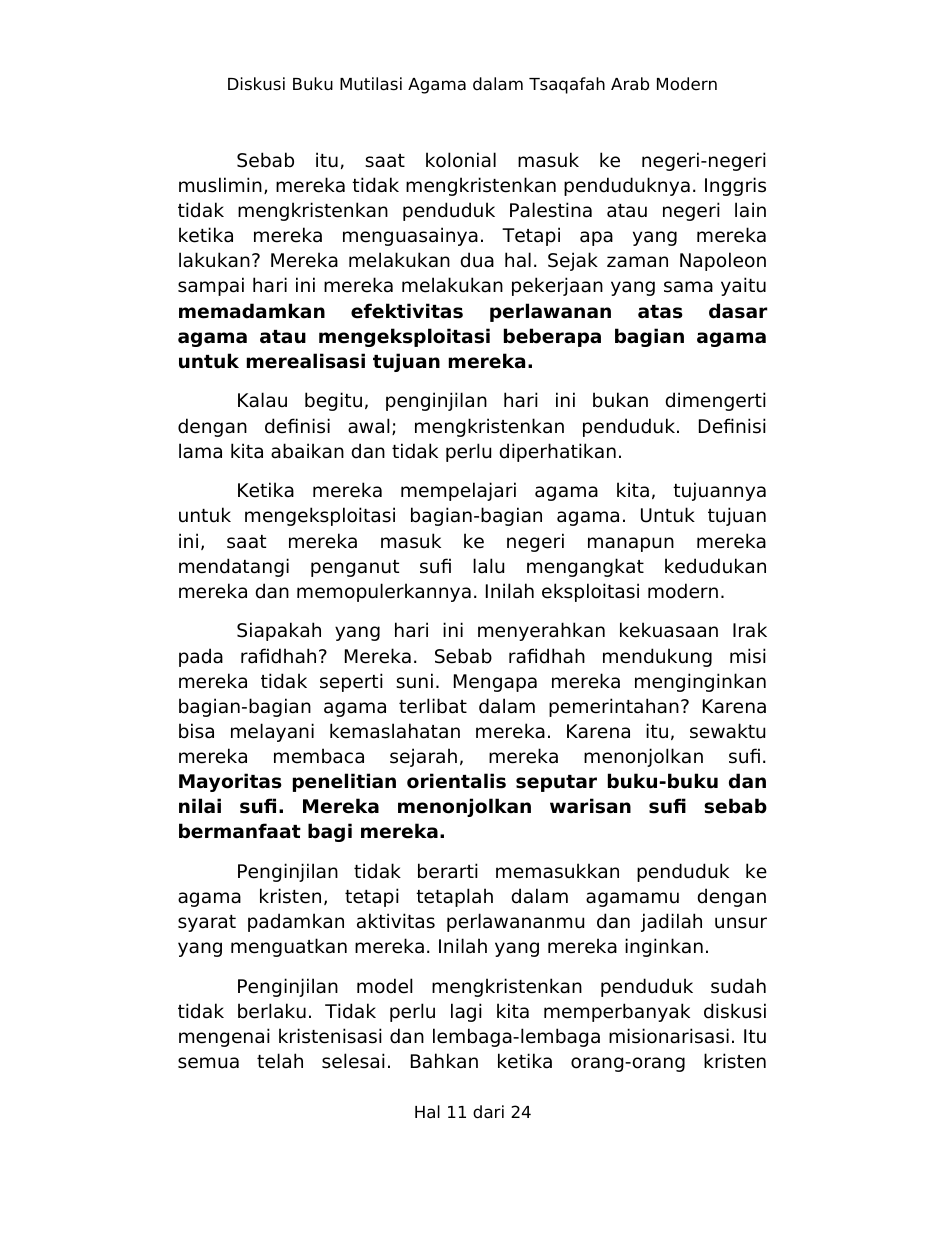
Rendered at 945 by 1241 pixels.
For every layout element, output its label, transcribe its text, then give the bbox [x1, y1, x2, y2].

text Kalau begitu, penginjilan hari ini bukan dimengerti dengan definisi awal; mengkristenkan penduduk. Definisi lama kita abaikan dan tidak perlu diperhatikan. [177, 391, 768, 463]
text Siapakah yang hari ini menyerahkan kekuasaan Irak pada rafidhah? Mereka. Sebab rafidhah mendukung misi mereka tidak seperti suni. Mengapa mereka menginginkan bagian-bagian agama terlibat dalam pemerintahan? Karena bisa melayani kemaslahatan mereka. Karena itu, sewaktu mereka membaca sejarah, mereka menonjolkan sufi. Mayoritas penelitian orientalis seputar buku-buku dan nilai sufi. Mereka menonjolkan warisan sufi sebab bermanfaat bagi mereka. [177, 621, 768, 843]
text Penginjilan model mengkristenkan penduduk sudah tidak berlaku. Tidak perlu lagi kita memperbanyak diskusi mengenai kristenisasi dan lembaga-lembaga misionarisasi. Itu semua telah selesai. Bahkan ketika orang-orang kristen [177, 976, 768, 1073]
text Sebab itu, saat kolonial masuk ke negeri-negeri muslimin, mereka tidak mengkristenkan penduduknya. Inggris tidak mengkristenkan penduduk Palestina atau negeri lain ketika mereka menguasainya. Tetapi apa yang mereka lakukan? Mereka melakukan dua hal. Sejak zaman Napoleon sampai hari ini mereka melakukan pekerjaan yang sama yaitu memadamkan efektivitas perlawanan atas dasar agama atau mengeksploitasi beberapa bagian agama untuk merealisasi tujuan mereka. [177, 150, 768, 373]
text Penginjilan tidak berarti memasukkan penduduk ke agama kristen, tetapi tetaplah dalam agamamu dengan syarat padamkan aktivitas perlawananmu dan jadilah unsur yang menguatkan mereka. Inilah yang mereka inginkan. [177, 861, 768, 958]
text Ketika mereka mempelajari agama kita, tujuannya untuk mengeksploitasi bagian-bagian agama. Untuk tujuan ini, saat mereka masuk ke negeri manapun mereka mendatangi penganut sufi lalu mengangkat kedudukan mereka dan memopulerkannya. Inilah eksploitasi modern. [177, 480, 768, 603]
